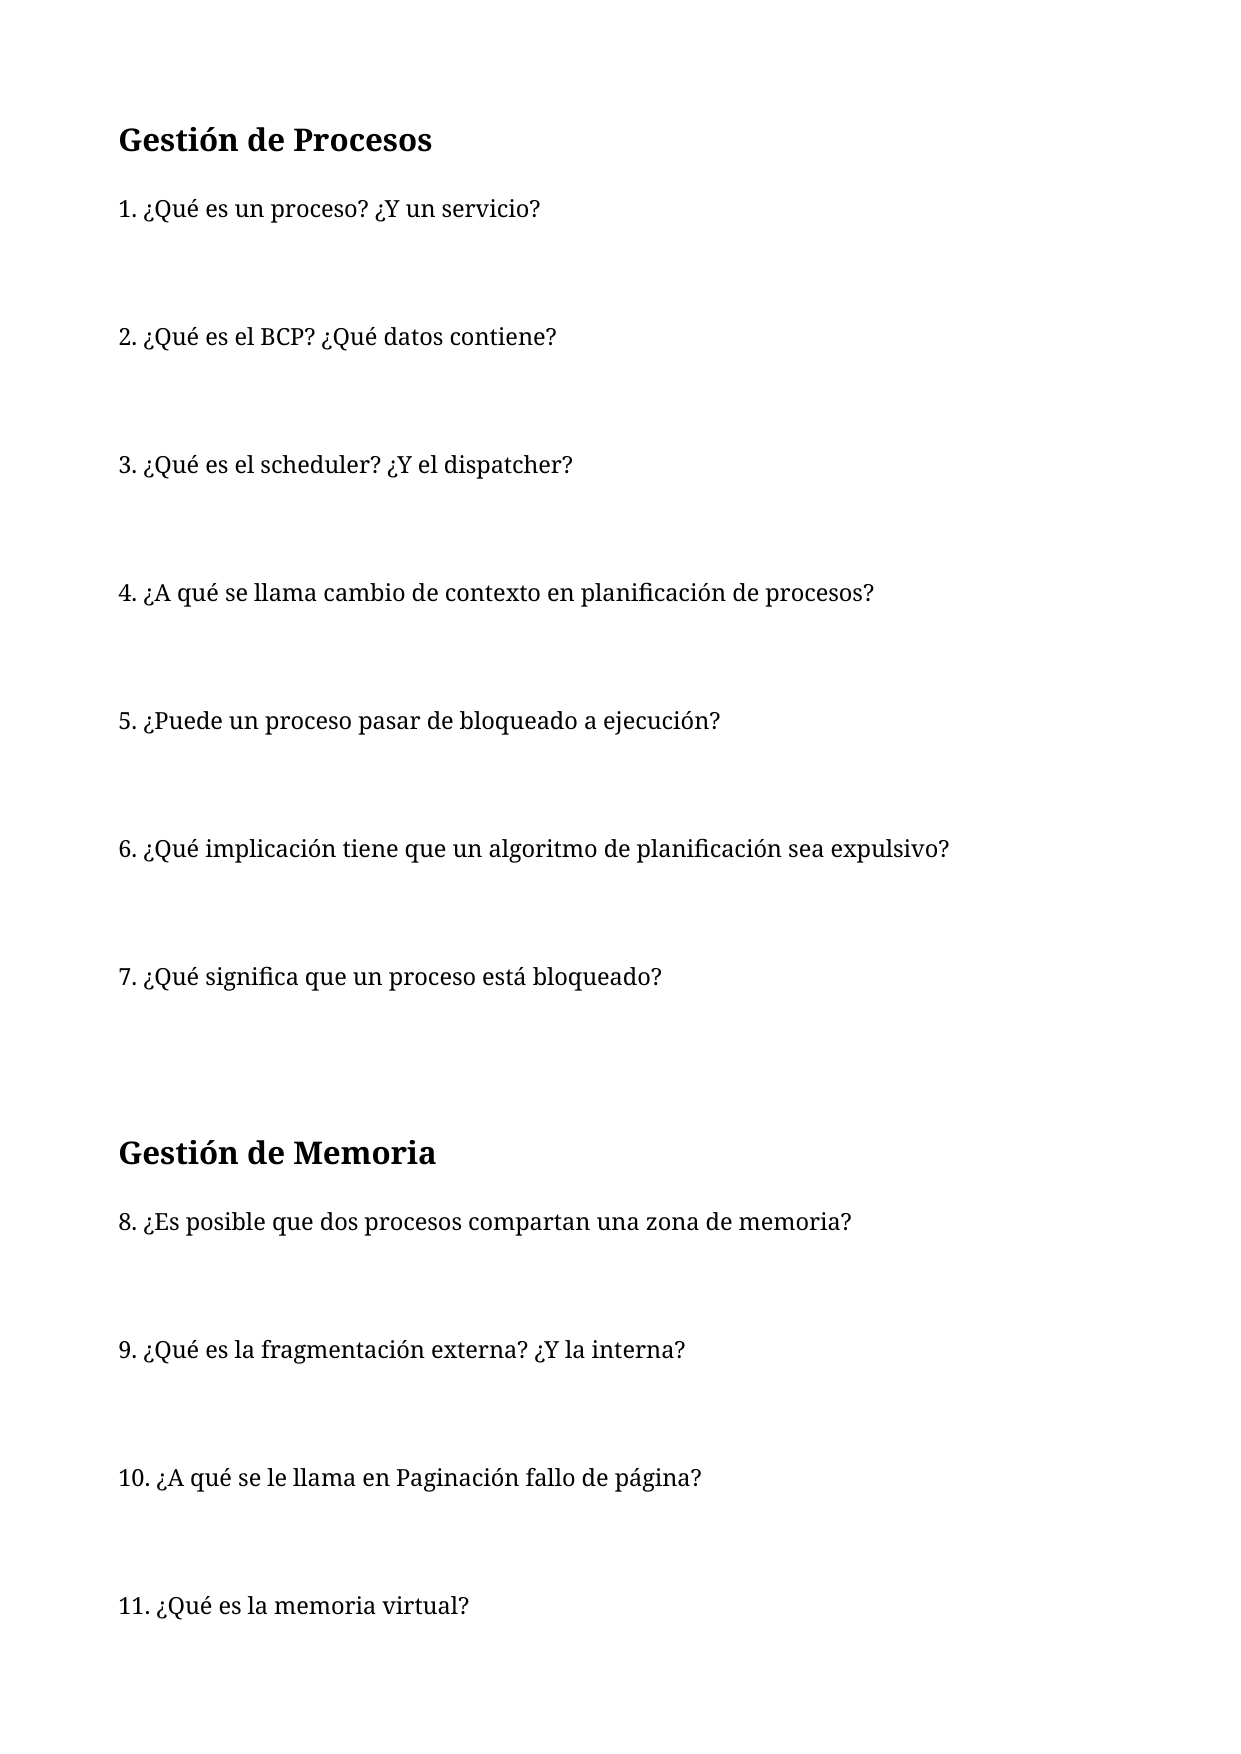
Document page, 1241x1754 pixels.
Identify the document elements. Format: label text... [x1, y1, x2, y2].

text 3. ¿Qué es el scheduler? ¿Y el dispatcher? [118, 448, 1122, 481]
text 4. ¿A qué se llama cambio de contexto en planificación de procesos? [118, 576, 1122, 608]
text 7. ¿Qué significa que un proceso está bloqueado? [118, 960, 1122, 992]
text 1. ¿Qué es un proceso? ¿Y un servicio? [118, 193, 1122, 225]
text 9. ¿Qué es la fragmentación externa? ¿Y la interna? [118, 1333, 1122, 1365]
text Gestión de Procesos [118, 118, 1122, 161]
text 6. ¿Qué implicación tiene que un algoritmo de planificación sea expulsivo? [118, 832, 1122, 864]
text 5. ¿Puede un proceso pasar de bloqueado a ejecución? [118, 704, 1122, 736]
text 11. ¿Qué es la memoria virtual? [118, 1589, 1122, 1621]
text 10. ¿A qué se le llama en Paginación fallo de página? [118, 1461, 1122, 1493]
text 8. ¿Es posible que dos procesos compartan una zona de memoria? [118, 1205, 1122, 1237]
text Gestión de Memoria [118, 1131, 1122, 1173]
text 2. ¿Qué es el BCP? ¿Qué datos contiene? [118, 321, 1122, 353]
